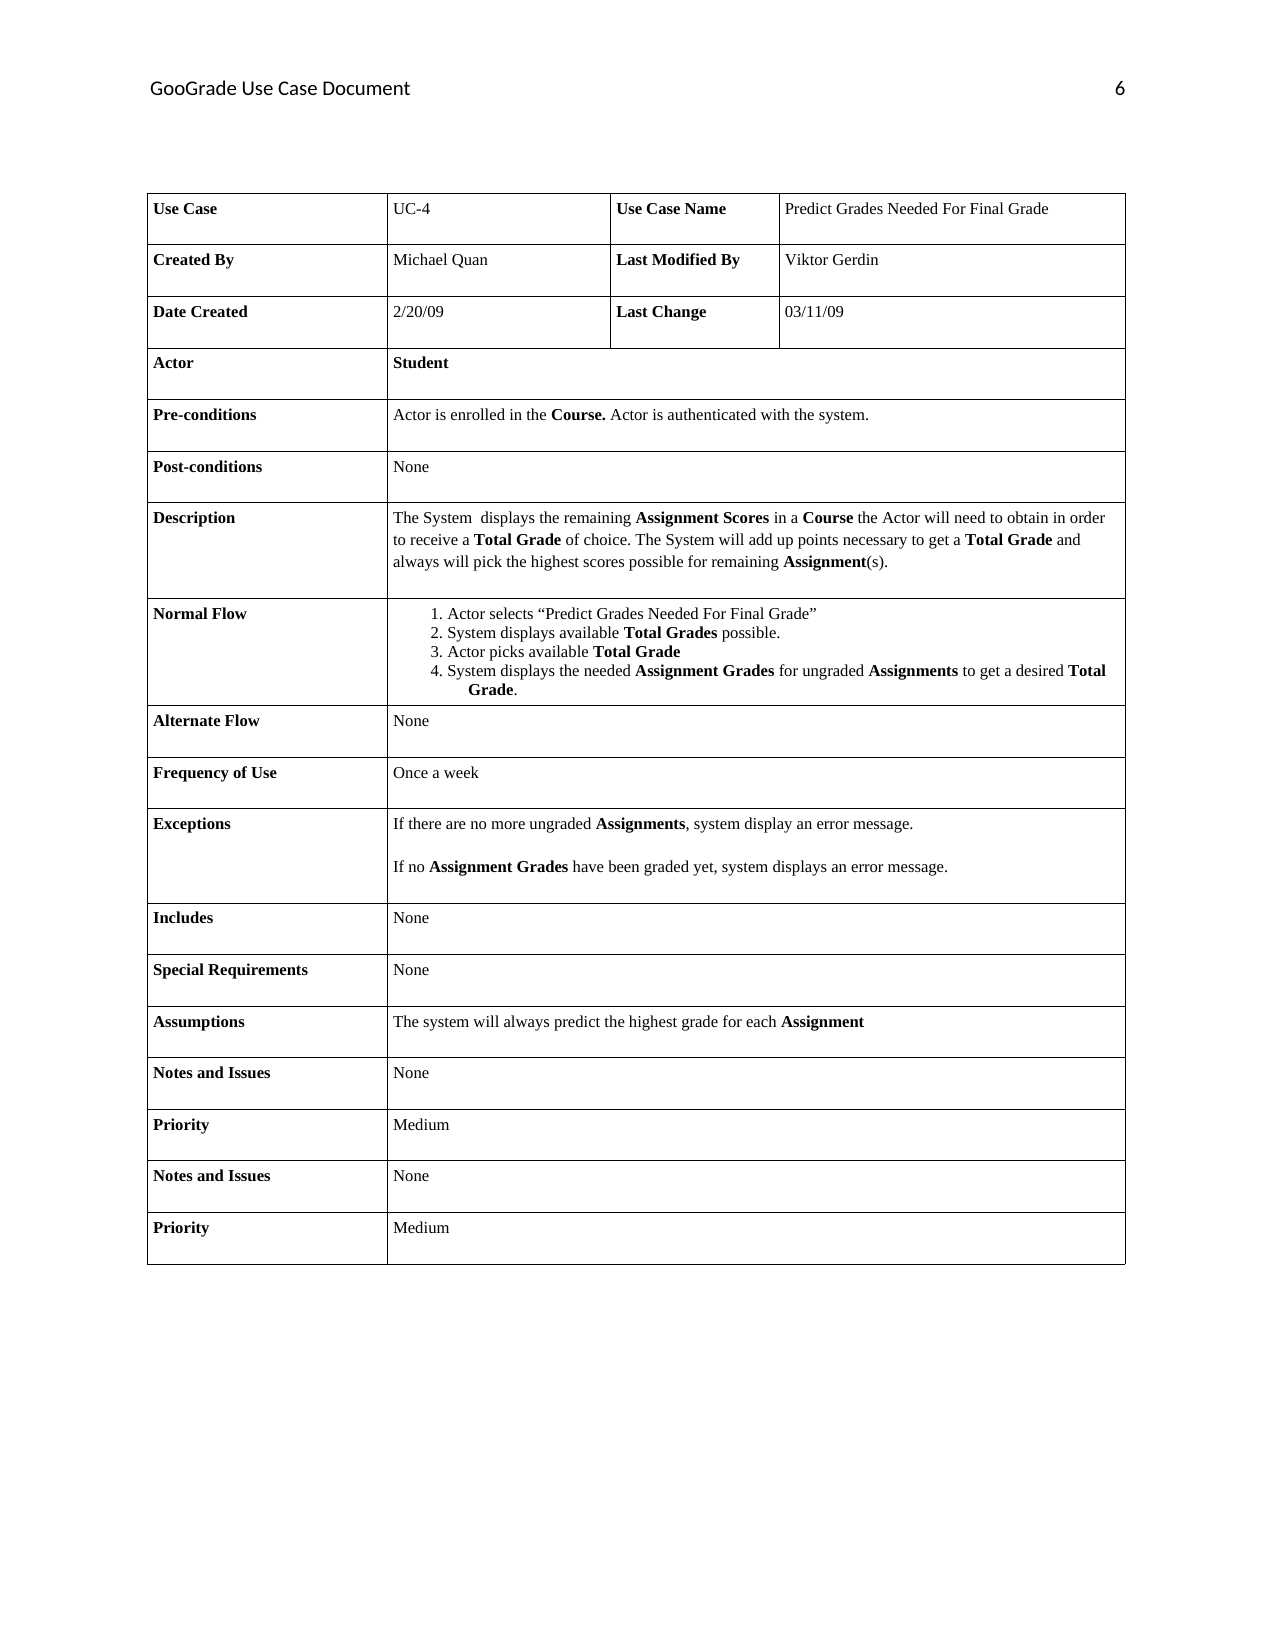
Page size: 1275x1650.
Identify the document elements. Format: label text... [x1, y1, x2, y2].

table_cell Description [148, 503, 387, 598]
table_cell Student [388, 349, 1125, 399]
table_cell Medium [388, 1110, 1125, 1160]
table_cell The system will always predict the highest grade for each Assignment [388, 1007, 1125, 1057]
table_cell Actor is enrolled in the Course. Actor is authenticated with the system. [388, 400, 1125, 451]
table_cell Michael Quan [388, 245, 610, 296]
table_cell If there are no more ungraded Assignments, system display an error message. If no Assignment Grades have been graded yet, system displays an error message. [388, 809, 1125, 902]
table_cell Notes and Issues [148, 1058, 387, 1109]
table_cell None [388, 904, 1125, 954]
table_cell Actor [148, 349, 387, 399]
table_cell None [388, 452, 1125, 502]
table_cell Frequency of Use [148, 758, 387, 808]
table_cell Created By [148, 245, 387, 296]
table_cell None [388, 1161, 1125, 1212]
table_cell Priority [148, 1213, 387, 1263]
table_cell Last Change [611, 297, 779, 347]
table_cell Priority [148, 1110, 387, 1160]
table_cell 03/11/09 [780, 297, 1125, 347]
table_cell Viktor Gerdin [780, 245, 1125, 296]
table_cell Exceptions [148, 809, 387, 902]
table_cell Medium [388, 1213, 1125, 1263]
table_cell None [388, 955, 1125, 1006]
table_cell None [388, 1058, 1125, 1109]
table_cell Notes and Issues [148, 1161, 387, 1212]
table_cell 1. Actor selects “Predict Grades Needed For Final Grade” 2. System displays available Total Grades possible. 3. Actor picks available Total Grade 4. System displays the needed Assignment Grades for ungraded Assignments to get a desired Total Grade. [388, 599, 1125, 705]
table_cell Last Modified By [611, 245, 779, 296]
table_header UC-4 [388, 194, 610, 244]
table_cell Pre-conditions [148, 400, 387, 451]
table_cell Assumptions [148, 1007, 387, 1057]
table_cell None [388, 706, 1125, 757]
table_cell The System displays the remaining Assignment Scores in a Course the Actor will need to obtain in order to receive a Total Grade of choice. The System will add up points necessary to get a Total Grade and always will pick the highest scores possible for remaining Assignment(s). [388, 503, 1125, 598]
table_cell Once a week [388, 758, 1125, 808]
table_header Use Case [148, 194, 387, 244]
table_cell Date Created [148, 297, 387, 347]
table_header Use Case Name [611, 194, 779, 244]
table_cell Alternate Flow [148, 706, 387, 757]
table_cell Normal Flow [148, 599, 387, 705]
table_cell Special Requirements [148, 955, 387, 1006]
table_cell Includes [148, 904, 387, 954]
table_cell Post-conditions [148, 452, 387, 502]
table_cell 2/20/09 [388, 297, 610, 347]
table_header Predict Grades Needed For Final Grade [780, 194, 1125, 244]
